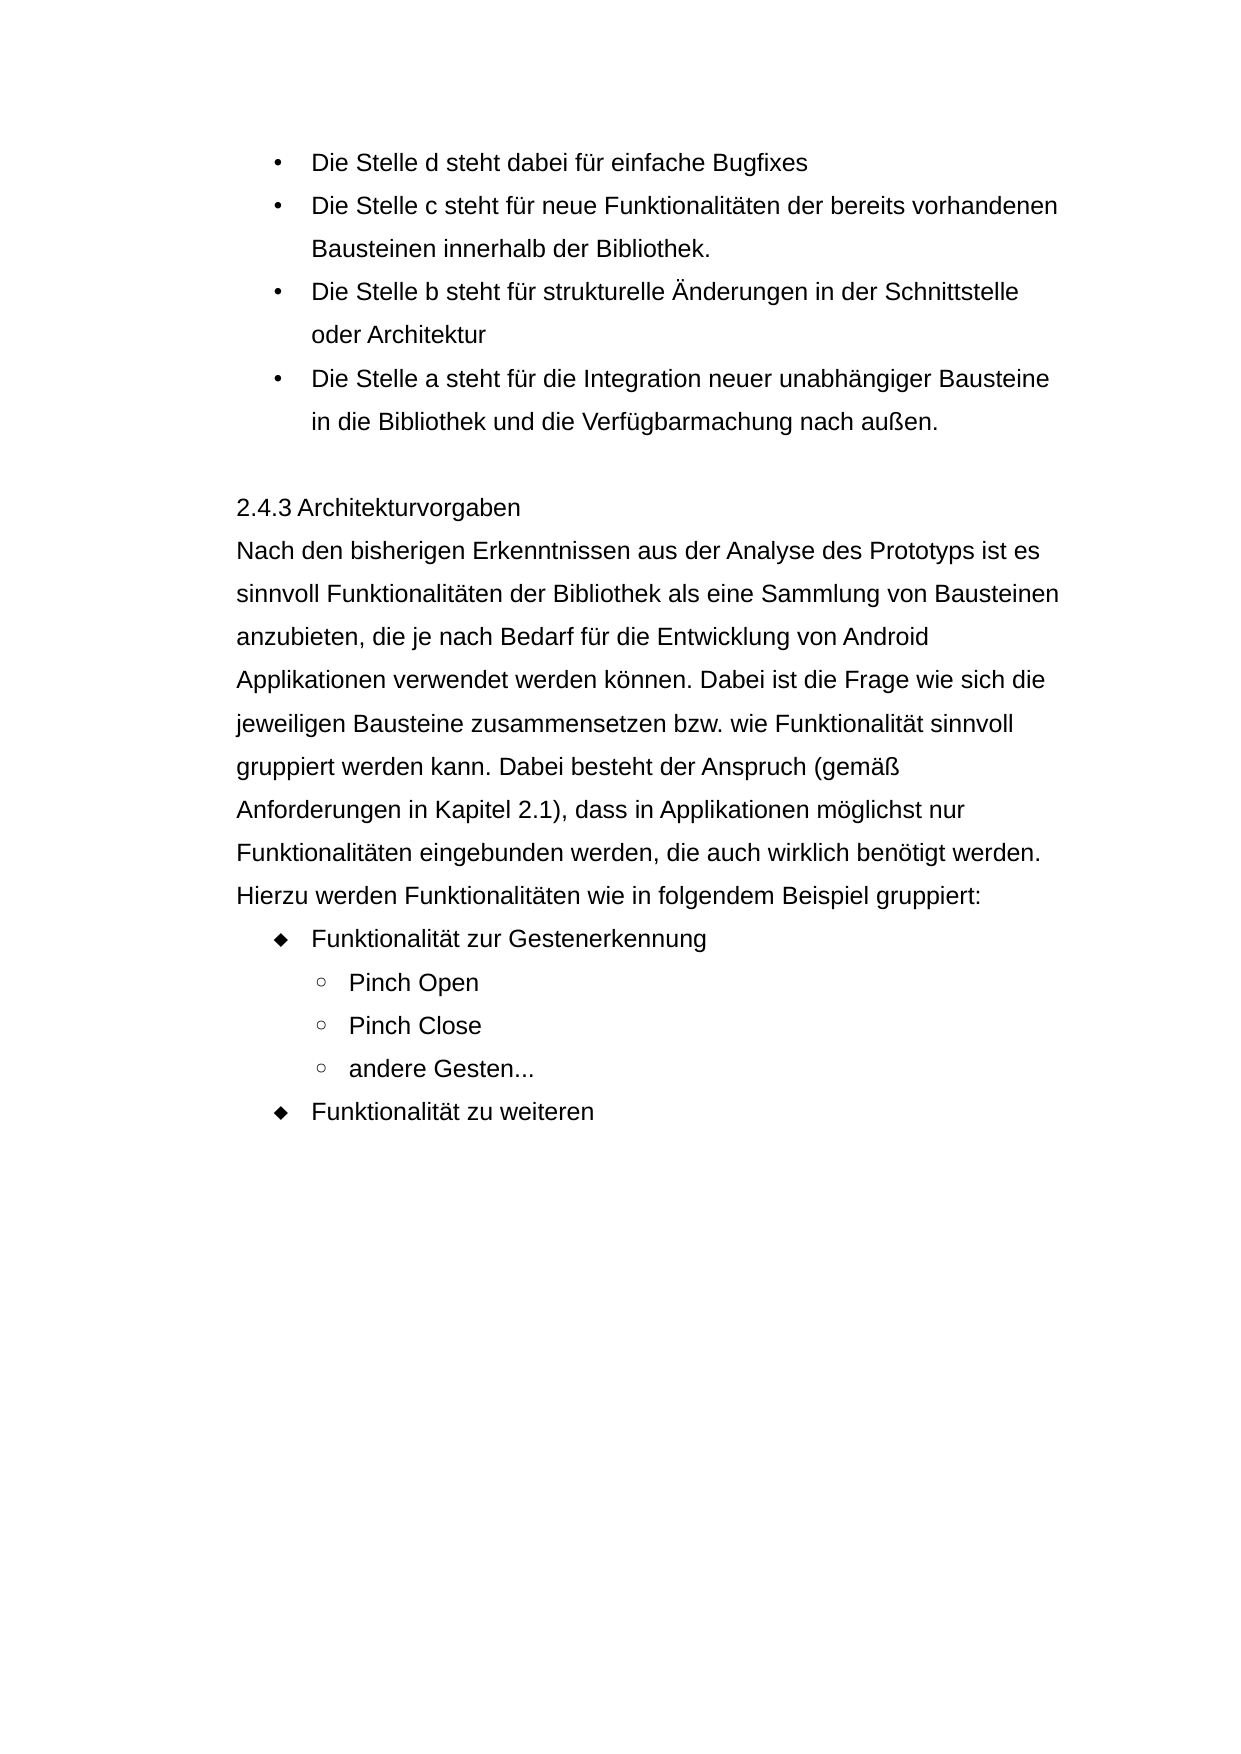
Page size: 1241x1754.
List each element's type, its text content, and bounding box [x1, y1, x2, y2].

list Funktionalität zu weiteren [274, 1097, 1063, 1126]
list Die Stelle d steht dabei für einfache Bugfixes [274, 148, 1063, 176]
list Pinch Open [311, 967, 1063, 996]
text Nach den bisherigen Erkenntnissen aus der Analyse des Prototyps ist es sinnvoll Funktionalitäten der Bibliothek als eine Sammlung von Bausteinen anzubieten, die je nach Bedarf für die Entwicklung von Android Applikationen verwendet werden können. Dabei ist die Frage wie sich die jeweiligen Bausteine zusammensetzen bzw. wie Funktionalität sinnvoll gruppiert werden kann. Dabei besteht der Anspruch (gemäß Anforderungen in Kapitel 2.1), dass in Applikationen möglichst nur Funktionalitäten eingebunden werden, die auch wirklich benötigt werden. Hierzu werden Funktionalitäten wie in folgendem Beispiel gruppiert: [236, 536, 1063, 910]
list Die Stelle c steht für neue Funktionalitäten der bereits vorhandenen Bausteinen innerhalb der Bibliothek. [274, 191, 1063, 263]
list Funktionalität zur Gestenerkennung [274, 924, 1063, 953]
list Pinch Close [311, 1011, 1063, 1039]
list andere Gesten... [311, 1054, 1063, 1083]
list Die Stelle b steht für strukturelle Änderungen in der Schnittstelle oder Architektur [274, 277, 1063, 349]
list Die Stelle a steht für die Integration neuer unabhängiger Bausteine in die Bibliothek und die Verfügbarmachung nach außen. [274, 363, 1063, 436]
text 2.4.3 Architekturvorgaben [236, 493, 1063, 522]
